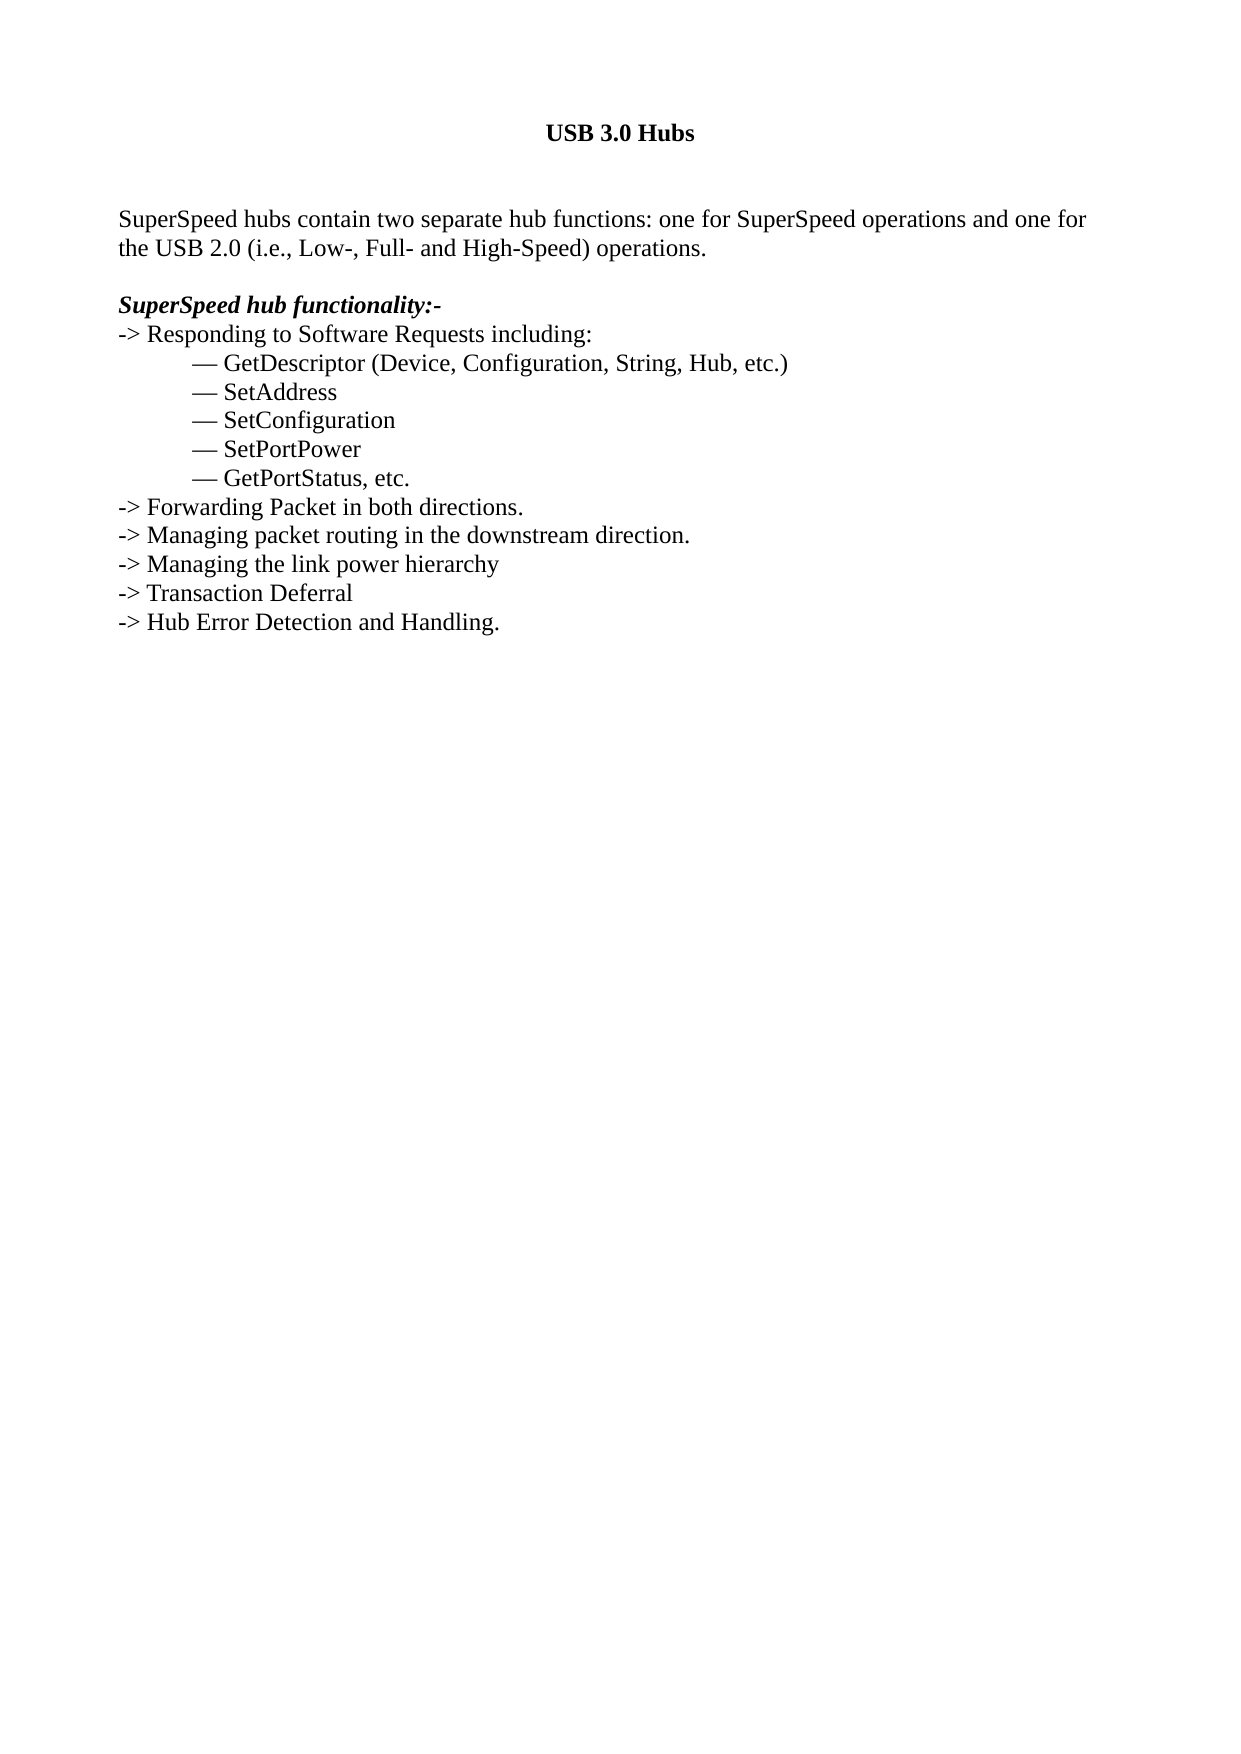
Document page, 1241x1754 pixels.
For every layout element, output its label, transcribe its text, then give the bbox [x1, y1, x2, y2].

text -> Managing the link power hierarchy [118, 549, 1122, 578]
text -> Forwarding Packet in both directions. [118, 492, 1122, 521]
text — GetPortStatus, etc. [118, 463, 1122, 492]
text -> Responding to Software Requests including: [118, 319, 1122, 348]
text SuperSpeed hub functionality:- [118, 291, 1122, 319]
text — SetPortPower [118, 434, 1122, 463]
text — GetDescriptor (Device, Configuration, String, Hub, etc.) [118, 348, 1122, 377]
text -> Hub Error Detection and Handling. [118, 607, 1122, 636]
text SuperSpeed hubs contain two separate hub functions: one for SuperSpeed operations and one for the USB 2.0 (i.e., Low-, Full- and High-Speed) operations. [118, 204, 1122, 262]
text — SetAddress [118, 377, 1122, 406]
text USB 3.0 Hubs [118, 118, 1122, 147]
text — SetConfiguration [118, 406, 1122, 434]
text -> Managing packet routing in the downstream direction. [118, 521, 1122, 549]
text -> Transaction Deferral [118, 578, 1122, 607]
